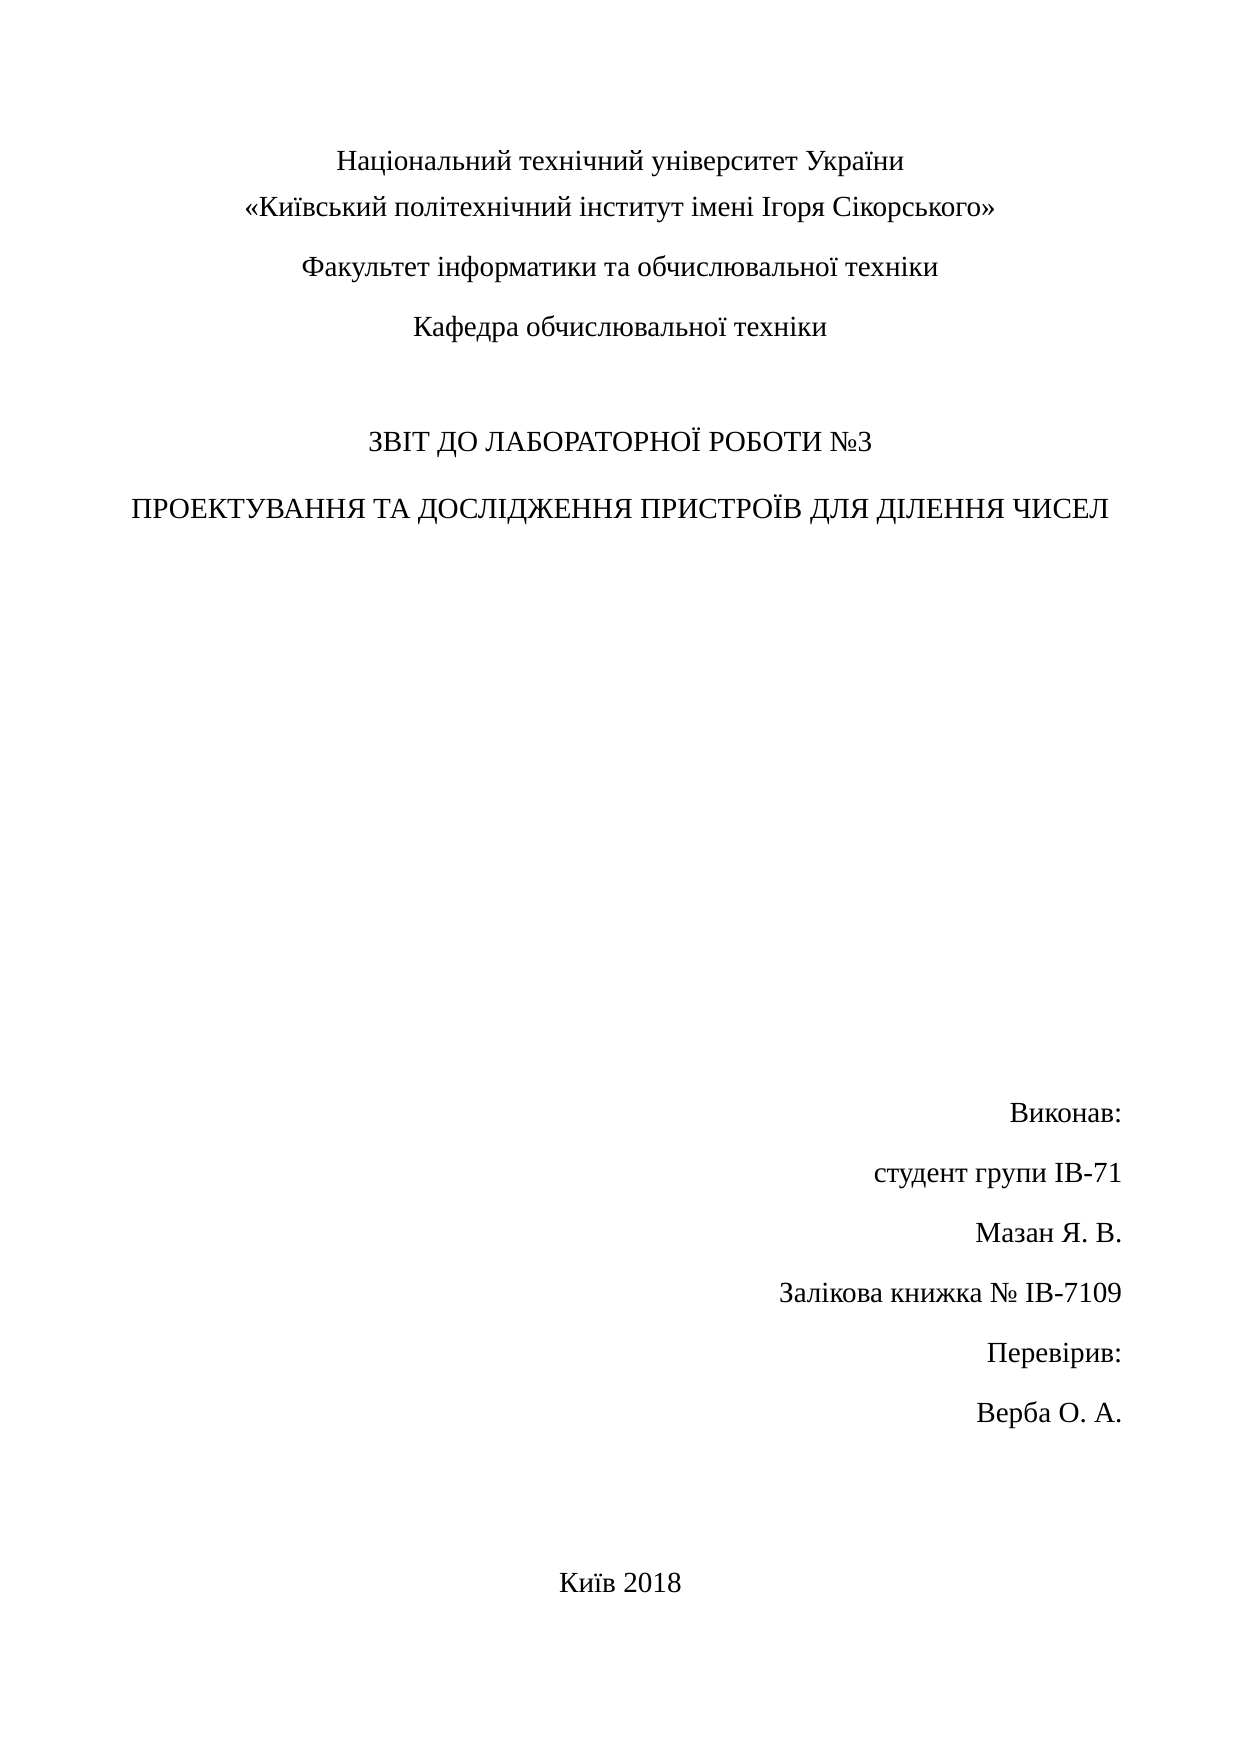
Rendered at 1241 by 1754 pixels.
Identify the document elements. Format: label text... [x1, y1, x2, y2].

text Смерть мразеиудокаклошвайнам [118, 938, 1122, 978]
text Кафедра обчислювальної техніки [118, 309, 1122, 343]
text Залікова книжка № IВ-7109 [118, 1275, 1122, 1309]
text Верба О. А. [118, 1395, 1122, 1429]
text Мазан Я. В. [118, 1215, 1122, 1249]
text «Київський політехнічний інститут імені Ігоря Сікорського» [118, 189, 1122, 223]
text Факультет інформатики та обчислювальної техніки [118, 249, 1122, 283]
text Перевірив: [118, 1335, 1122, 1369]
text Київ 2018 [118, 1565, 1122, 1598]
subtitle Національний технічний університет України [118, 143, 1122, 177]
text ПРОЕКТУВАННЯ ТА ДОСЛІДЖЕННЯ ПРИСТРОЇВ ДЛЯ ДІЛЕННЯ ЧИСЕЛ [118, 491, 1122, 524]
text студент групи ІВ-71 [118, 1155, 1122, 1189]
text ЗВІТ ДО ЛАБОРАТОРНОЇ РОБОТИ №3 [118, 424, 1122, 457]
text Виконав: [118, 1095, 1122, 1129]
